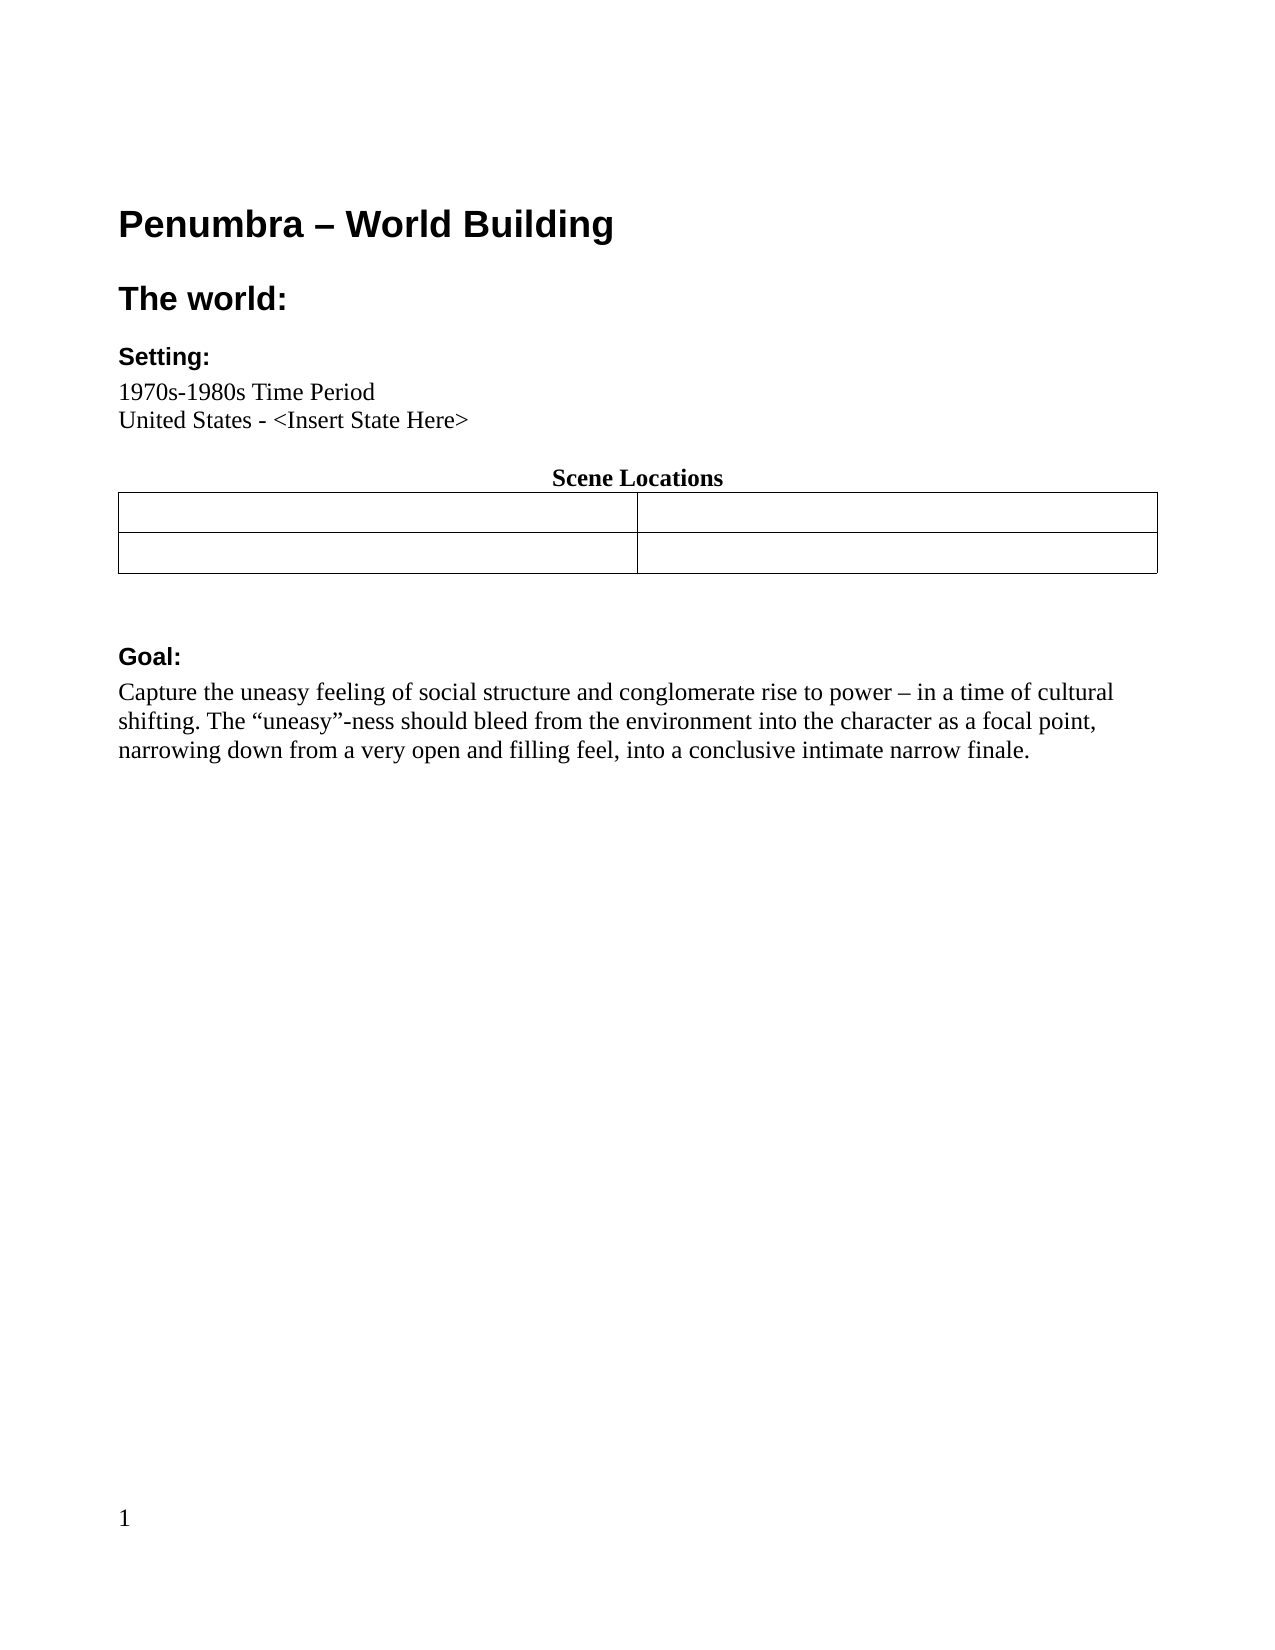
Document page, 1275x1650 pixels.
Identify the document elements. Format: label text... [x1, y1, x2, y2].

subtitle The world: [118, 278, 1157, 317]
text Capture the uneasy feeling of social structure and conglomerate rise to power – in a time of cultural shifting. The “uneasy”-ness should bleed from the environment into the character as a focal point, narrowing down from a very open and filling feel, into a conclusive intimate narrow finale. [118, 677, 1157, 763]
table_header [119, 493, 637, 532]
subtitle Goal: [118, 642, 1157, 671]
text Scene Locations [118, 463, 1157, 492]
text United States - <Insert State Here> [118, 406, 1157, 434]
subtitle Setting: [118, 342, 1157, 371]
subtitle Penumbra – World Building [118, 201, 1157, 245]
table_header [638, 493, 1157, 532]
table_cell [119, 533, 637, 572]
table_cell [638, 533, 1157, 572]
text 1970s-1980s Time Period [118, 377, 1157, 406]
